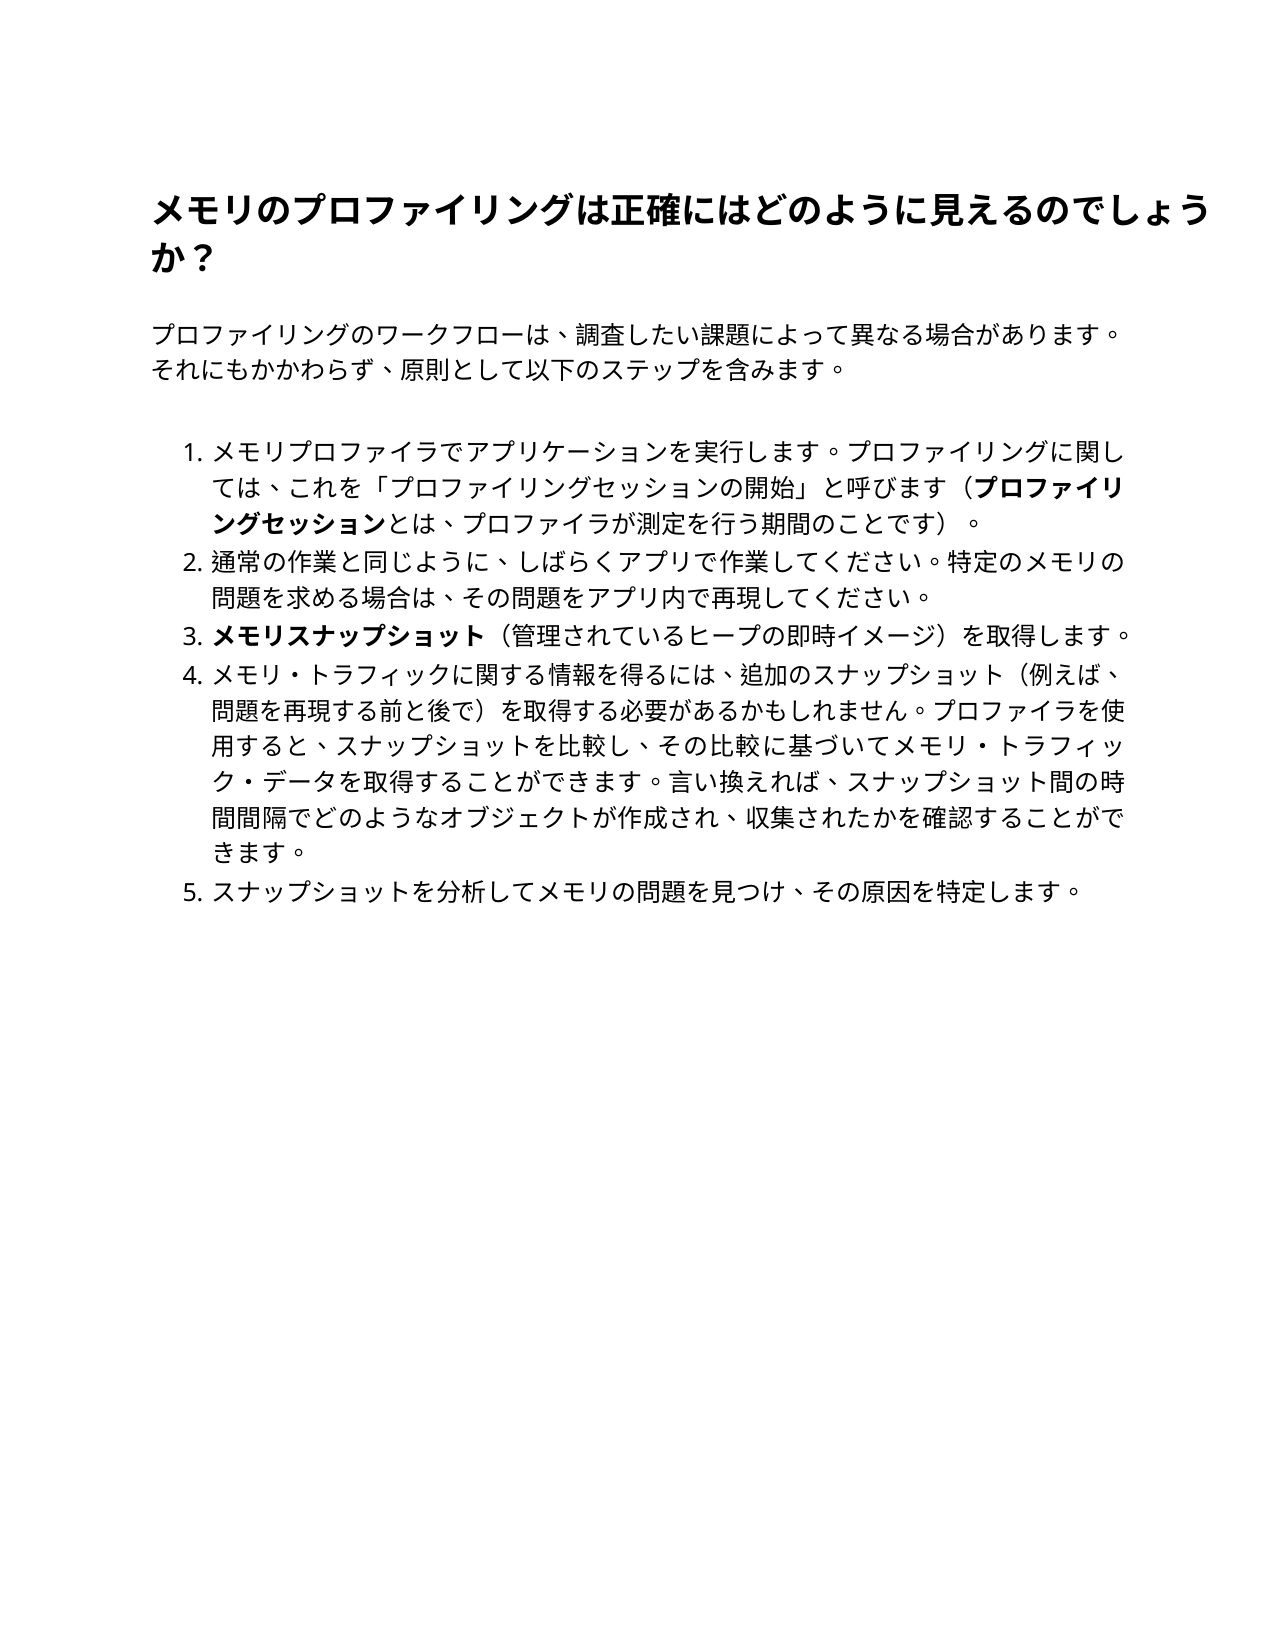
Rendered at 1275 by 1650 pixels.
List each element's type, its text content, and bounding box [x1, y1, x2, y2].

list メモリ・トラフィックに関する情報を得るには、追加のスナップショット（例えば、問題を再現する前と後で）を取得する必要があるかもしれません。プロファイラを使用すると、スナップショットを比較し、その比較に基づいてメモリ・トラフィック・データを取得することができます。言い換えれば、スナップショット間の時間間隔でどのようなオブジェクトが作成され、収集されたかを確認することができます。 [182, 657, 1126, 870]
list メモリプロファイラでアプリケーションを実行します。プロファイリングに関しては、これを「プロファイリングセッションの開始」と呼びます（プロファイリングセッションとは、プロファイラが測定を行う期間のことです）。 [182, 435, 1126, 541]
subtitle メモリのプロファイリングは正確にはどのように見えるのでしょうか？ [150, 185, 1275, 282]
list 通常の作業と同じように、しばらくアプリで作業してください。特定のメモリの問題を求める場合は、その問題をアプリ内で再現してください。 [182, 545, 1126, 615]
text プロファイリングのワークフローは、調査したい課題によって異なる場合があります。それにもかかわらず、原則として以下のステップを含みます。 [150, 317, 1126, 387]
list スナップショットを分析してメモリの問題を見つけ、その原因を特定します。 [182, 874, 1275, 908]
list メモリスナップショット（管理されているヒープの即時イメージ）を取得します。 [182, 619, 1275, 653]
